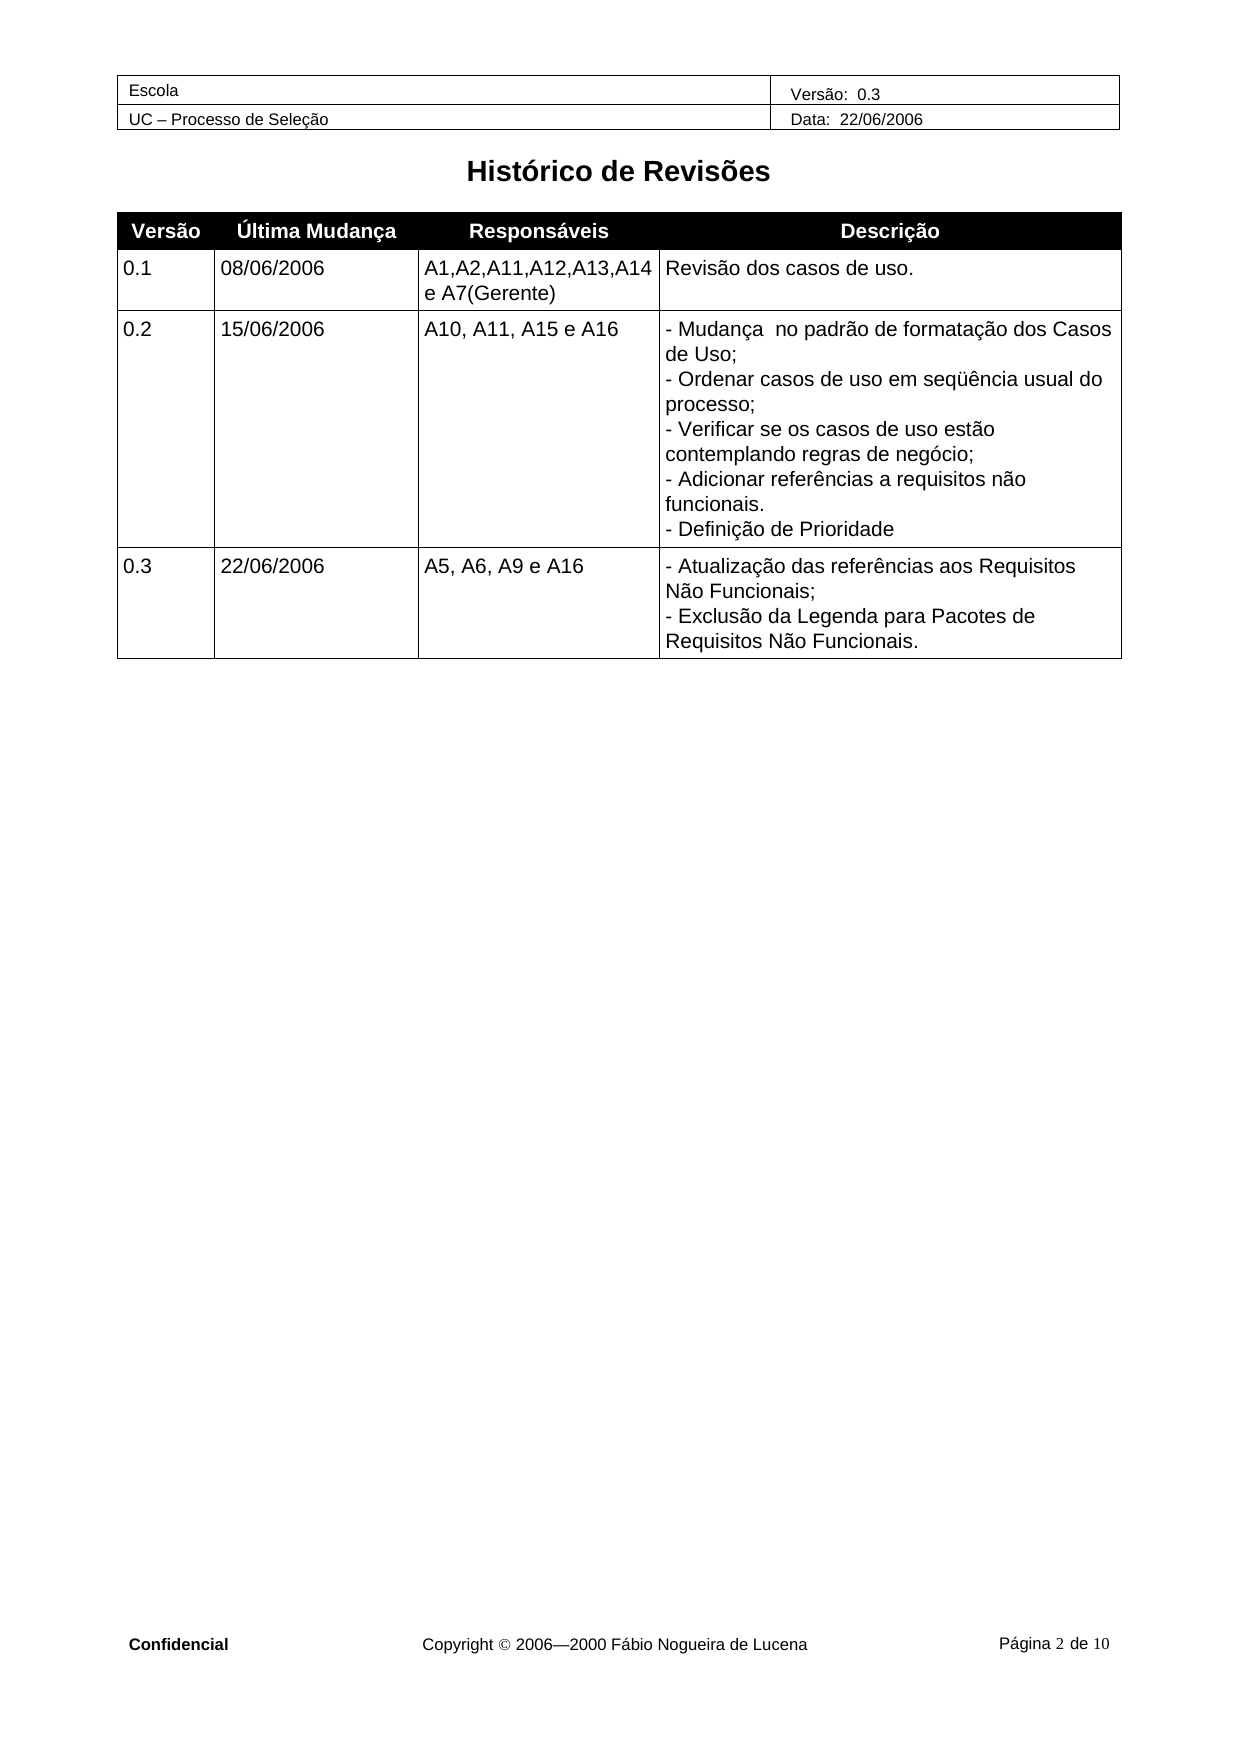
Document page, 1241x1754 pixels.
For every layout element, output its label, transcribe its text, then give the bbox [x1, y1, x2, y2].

table_cell 08/06/2006 [215, 250, 418, 310]
table_cell - Mudança no padrão de formatação dos Casos de Uso; - Ordenar casos de uso em seqüência usual do processo; - Verificar se os casos de uso estão contemplando regras de negócio; - Adicionar referências a requisitos não funcionais. - Definição de Prioridade [660, 311, 1121, 547]
table_header Última Mudança [215, 213, 418, 249]
table_cell A1,A2,A11,A12,A13,A14 e A7(Gerente) [419, 250, 659, 310]
table_cell A5, A6, A9 e A16 [419, 548, 659, 658]
table_header Versão [118, 213, 214, 249]
table_cell 0.3 [118, 548, 214, 658]
table_cell A10, A11, A15 e A16 [419, 311, 659, 547]
table_cell Revisão dos casos de uso. [660, 250, 1121, 310]
table_cell - Atualização das referências aos Requisitos Não Funcionais; - Exclusão da Legenda para Pacotes de Requisitos Não Funcionais. [660, 548, 1121, 658]
table_cell 15/06/2006 [215, 311, 418, 547]
table_header Responsáveis [419, 213, 659, 249]
table_cell 22/06/2006 [215, 548, 418, 658]
table_cell 0.1 [118, 250, 214, 310]
table_cell 0.2 [118, 311, 214, 547]
text Histórico de Revisões [117, 154, 1120, 187]
table_header Descrição [660, 213, 1121, 249]
